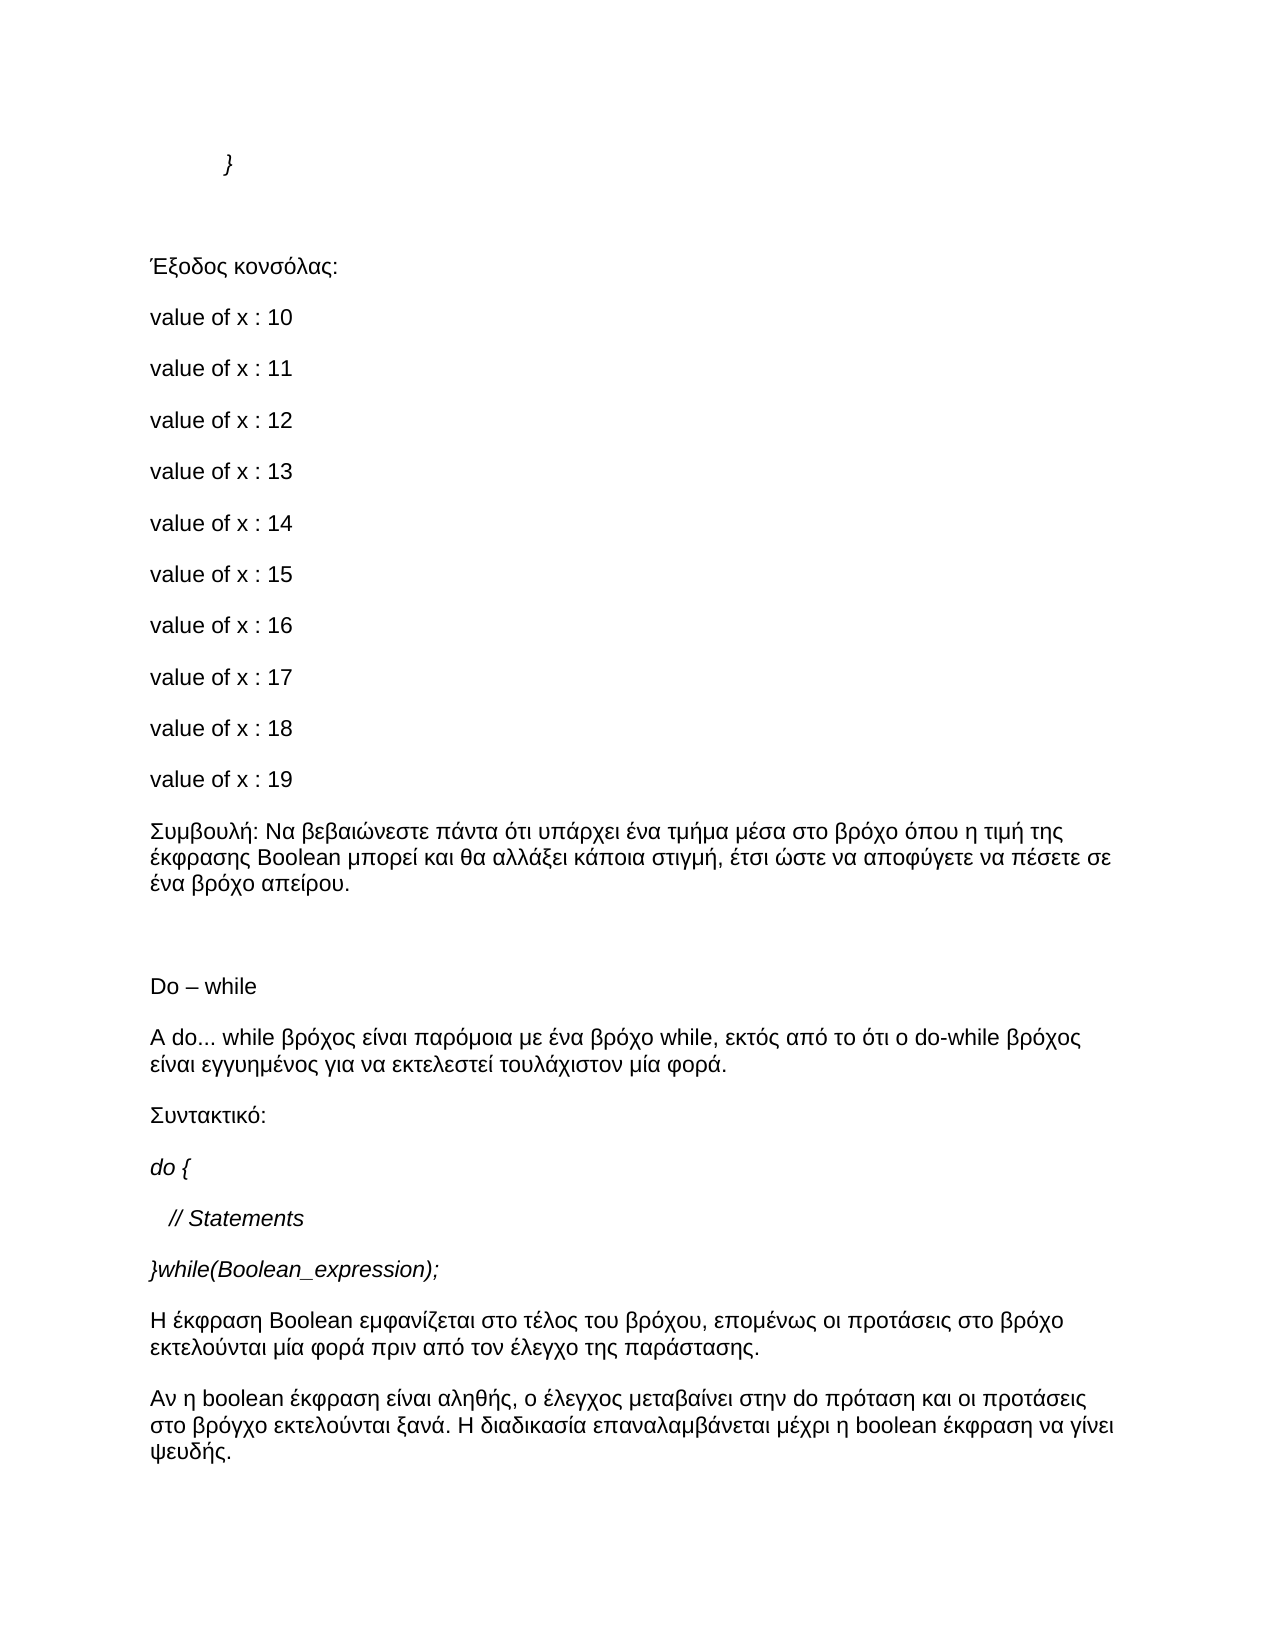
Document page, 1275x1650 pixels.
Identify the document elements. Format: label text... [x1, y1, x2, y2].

text // Statements [150, 1205, 1125, 1231]
text }while(Boolean_expression); [150, 1256, 1125, 1282]
text Αν η boolean έκφραση είναι αληθής, ο έλεγχος μεταβαίνει στην do πρόταση και οι προτάσεις στο βρόγχο εκτελούνται ξανά. Η διαδικασία επαναλαμβάνεται μέχρι η boolean έκφραση να γίνει ψευδής. [150, 1385, 1125, 1464]
text value of x : 17 [150, 663, 1125, 690]
text value of x : 18 [150, 715, 1125, 741]
text Do – while [150, 973, 1125, 999]
text Έξοδος κονσόλας: [150, 253, 1125, 279]
text value of x : 19 [150, 766, 1125, 793]
text Η έκφραση Boolean εμφανίζεται στο τέλος του βρόχου, επομένως οι προτάσεις στο βρόχο εκτελούνται μία φορά πριν από τον έλεγχο της παράστασης. [150, 1307, 1125, 1360]
text value of x : 16 [150, 612, 1125, 638]
text do { [150, 1153, 1125, 1180]
text value of x : 11 [150, 355, 1125, 382]
text value of x : 15 [150, 561, 1125, 587]
text value of x : 14 [150, 509, 1125, 536]
text Α do... while βρόχος είναι παρόμοια με ένα βρόχο while, εκτός από το ότι ο do-while βρόχος είναι εγγυημένος για να εκτελεστεί τουλάχιστον μία φορά. [150, 1024, 1125, 1077]
text value of x : 12 [150, 407, 1125, 433]
text value of x : 10 [150, 304, 1125, 330]
text Συντακτικό: [150, 1102, 1125, 1128]
text value of x : 13 [150, 458, 1125, 484]
text } [150, 150, 1125, 176]
text Συμβουλή: Να βεβαιώνεστε πάντα ότι υπάρχει ένα τμήμα μέσα στο βρόχο όπου η τιμή της έκφρασης Boolean μπορεί και θα αλλάξει κάποια στιγμή, έτσι ώστε να αποφύγετε να πέσετε σε ένα βρόχο απείρου. [150, 818, 1125, 897]
